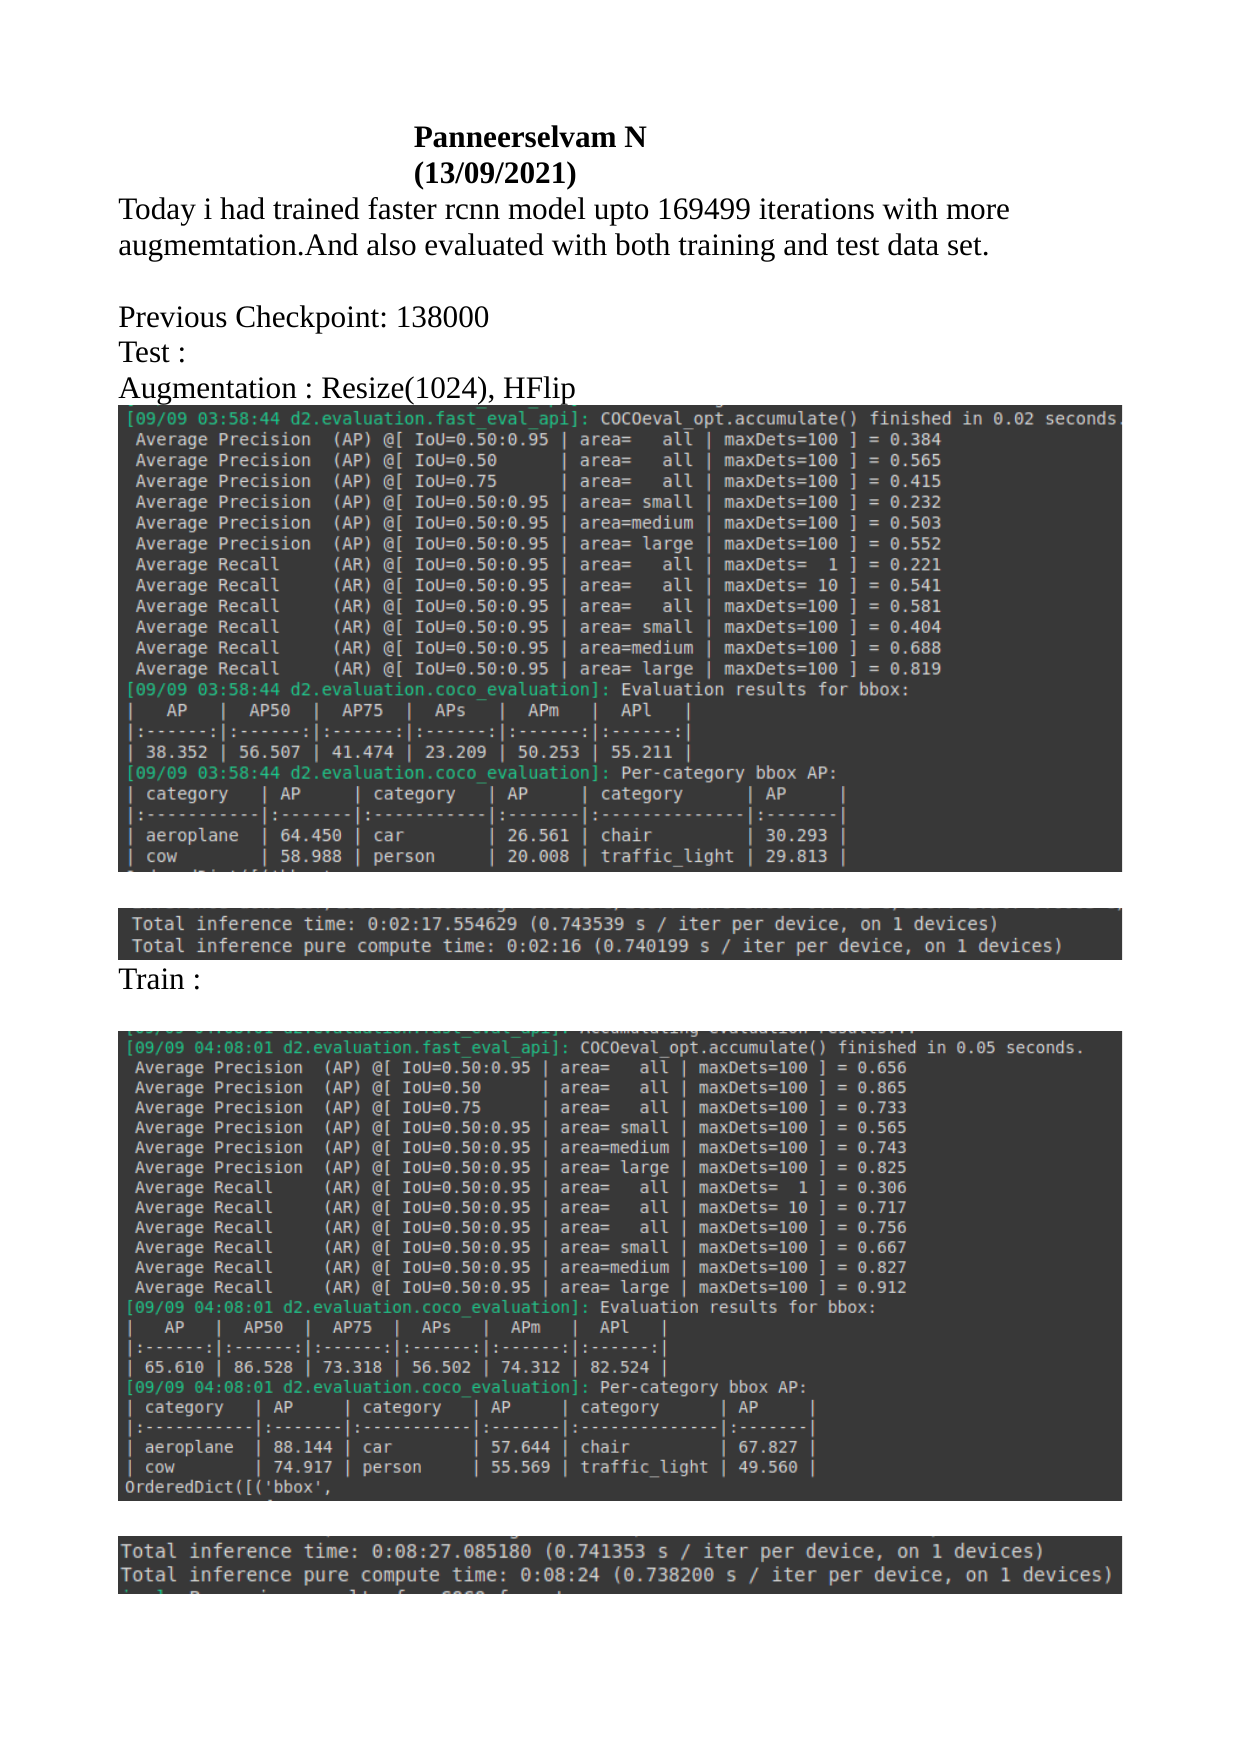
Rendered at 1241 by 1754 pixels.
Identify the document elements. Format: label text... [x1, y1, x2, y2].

text Panneerselvam N [118, 118, 1122, 154]
picture [118, 405, 1123, 872]
text Test : [118, 334, 1122, 370]
text Train : [118, 960, 1122, 996]
text Previous Checkpoint: 138000 [118, 298, 1122, 334]
text Today i had trained faster rcnn model upto 169499 iterations with more augmemtation.And also evaluated with both training and test data set. [118, 190, 1122, 262]
picture [118, 1536, 1123, 1594]
picture [118, 1031, 1123, 1501]
text (13/09/2021) [118, 154, 1122, 190]
text Augmentation : Resize(1024), HFlip [118, 370, 1122, 405]
picture [118, 908, 1123, 960]
